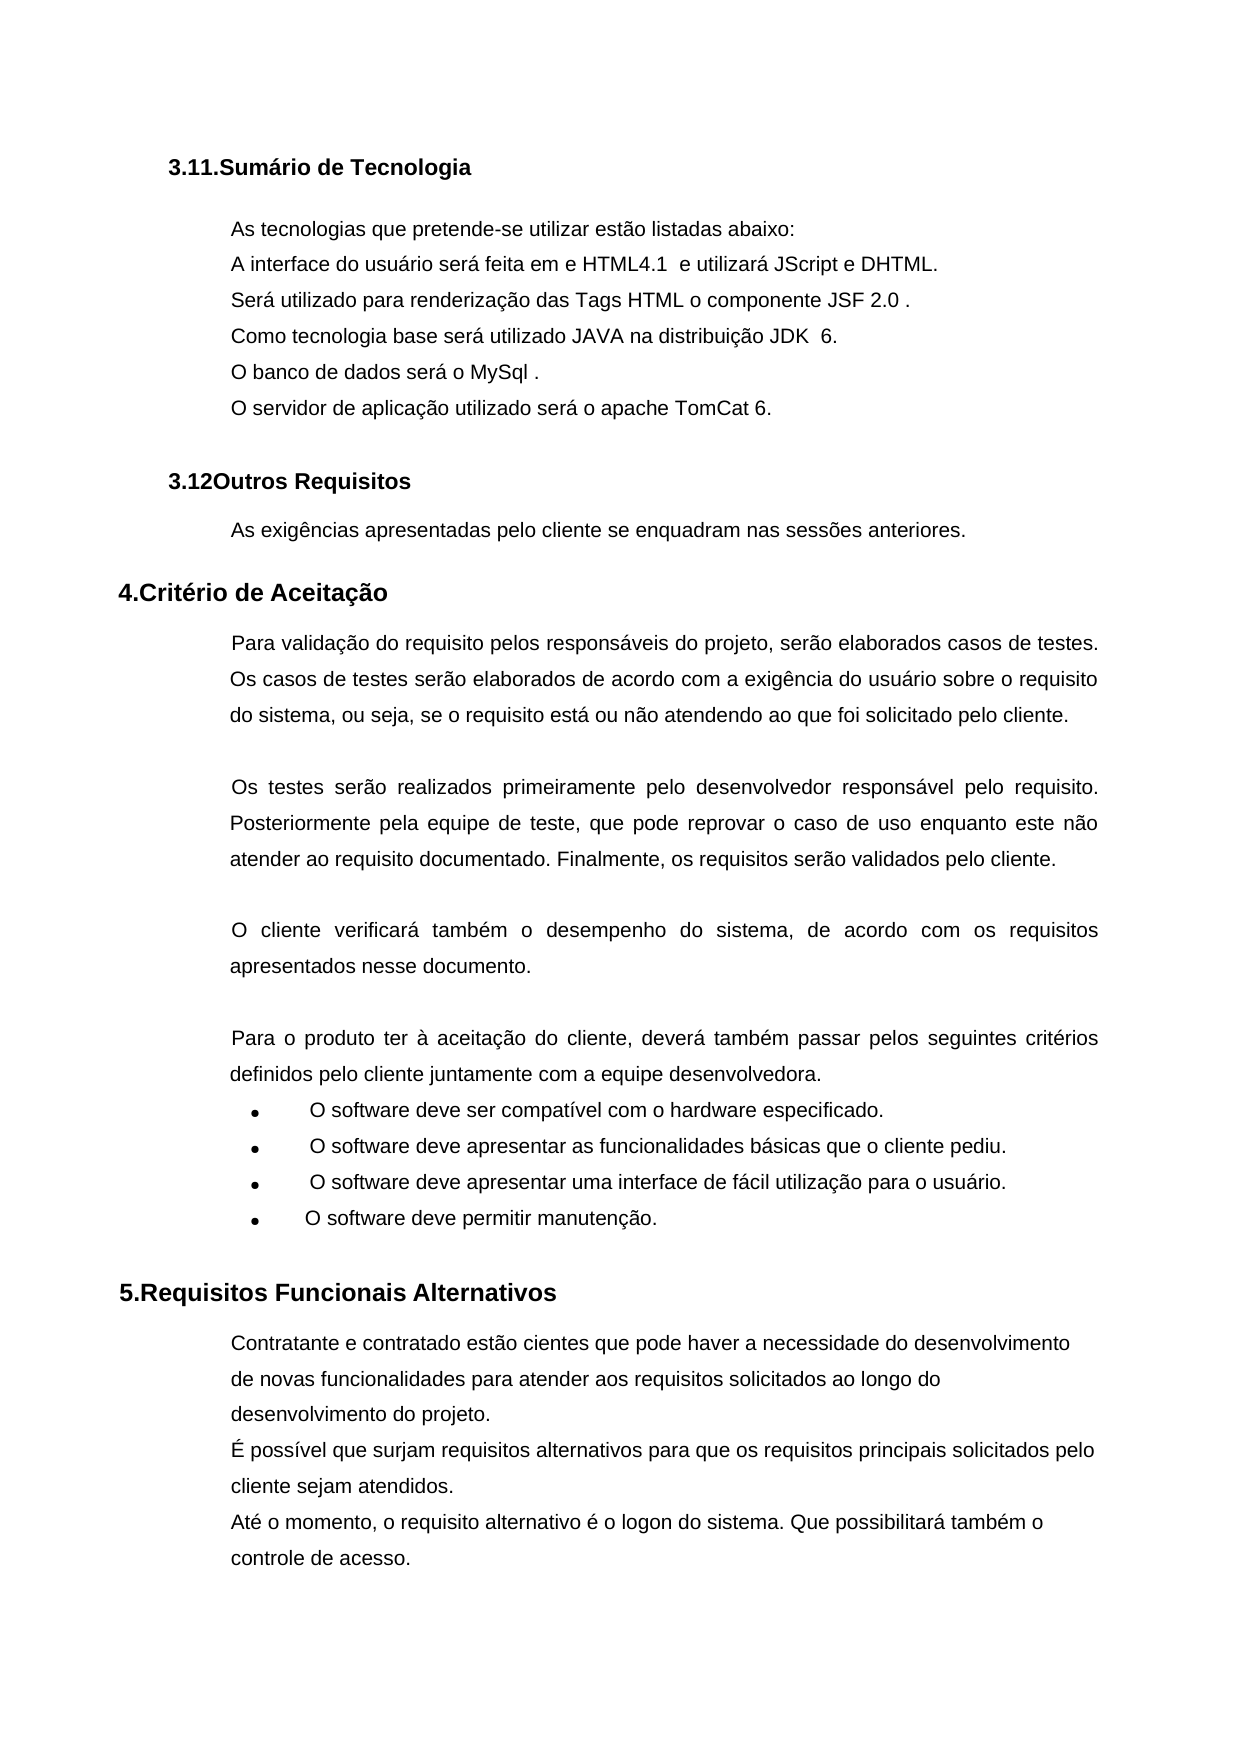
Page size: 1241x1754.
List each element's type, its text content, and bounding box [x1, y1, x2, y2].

subtitle 4.Critério de Aceitação [68, 578, 1100, 607]
text O cliente verificará também o desempenho do sistema, de acordo com os requisitos apresentados nesse documento. [229, 918, 1100, 978]
list O software deve ser compatível com o hardware especificado. [248, 1098, 1100, 1122]
text Os testes serão realizados primeiramente pelo desenvolvedor responsável pelo requisito. Posteriormente pela equipe de teste, que pode reprovar o caso de uso enquanto este não atender ao requisito documentado. Finalmente, os requisitos serão validados pelo cliente. [229, 774, 1100, 870]
list O software deve permitir manutenção. [248, 1206, 1100, 1230]
text As tecnologias que pretende-se utilizar estão listadas abaixo: [231, 216, 1100, 240]
text Será utilizado para renderização das Tags HTML o componente JSF 2.0 . [231, 288, 1100, 312]
subtitle 5.Requisitos Funcionais Alternativos [69, 1278, 1100, 1306]
subtitle Sumário de Tecnologia [168, 154, 1100, 180]
text É possível que surjam requisitos alternativos para que os requisitos principais solicitados pelo cliente sejam atendidos. [231, 1438, 1100, 1498]
text O servidor de aplicação utilizado será o apache TomCat 6. [231, 396, 1100, 420]
text Até o momento, o requisito alternativo é o logon do sistema. Que possibilitará também o controle de acesso. [231, 1510, 1100, 1570]
text Para validação do requisito pelos responsáveis do projeto, serão elaborados casos de testes. Os casos de testes serão elaborados de acordo com a exigência do usuário sobre o requisito do sistema, ou seja, se o requisito está ou não atendendo ao que foi solicitado pelo cliente. [229, 631, 1100, 727]
list O software deve apresentar as funcionalidades básicas que o cliente pediu. [248, 1134, 1100, 1158]
text As exigências apresentadas pelo cliente se enquadram nas sessões anteriores. [231, 518, 1100, 542]
text Para o produto ter à aceitação do cliente, deverá também passar pelos seguintes critérios definidos pelo cliente juntamente com a equipe desenvolvedora. [229, 1026, 1100, 1086]
text O banco de dados será o MySql . [231, 360, 1100, 384]
list O software deve apresentar uma interface de fácil utilização para o usuário. [248, 1170, 1100, 1194]
text Como tecnologia base será utilizado JAVA na distribuição JDK 6. [231, 324, 1100, 348]
subtitle Outros Requisitos [168, 468, 1100, 494]
text A interface do usuário será feita em e HTML4.1 e utilizará JScript e DHTML. [231, 252, 1100, 276]
text Contratante e contratado estão cientes que pode haver a necessidade do desenvolvimento de novas funcionalidades para atender aos requisitos solicitados ao longo do desenvolvimento do projeto. [231, 1330, 1100, 1426]
